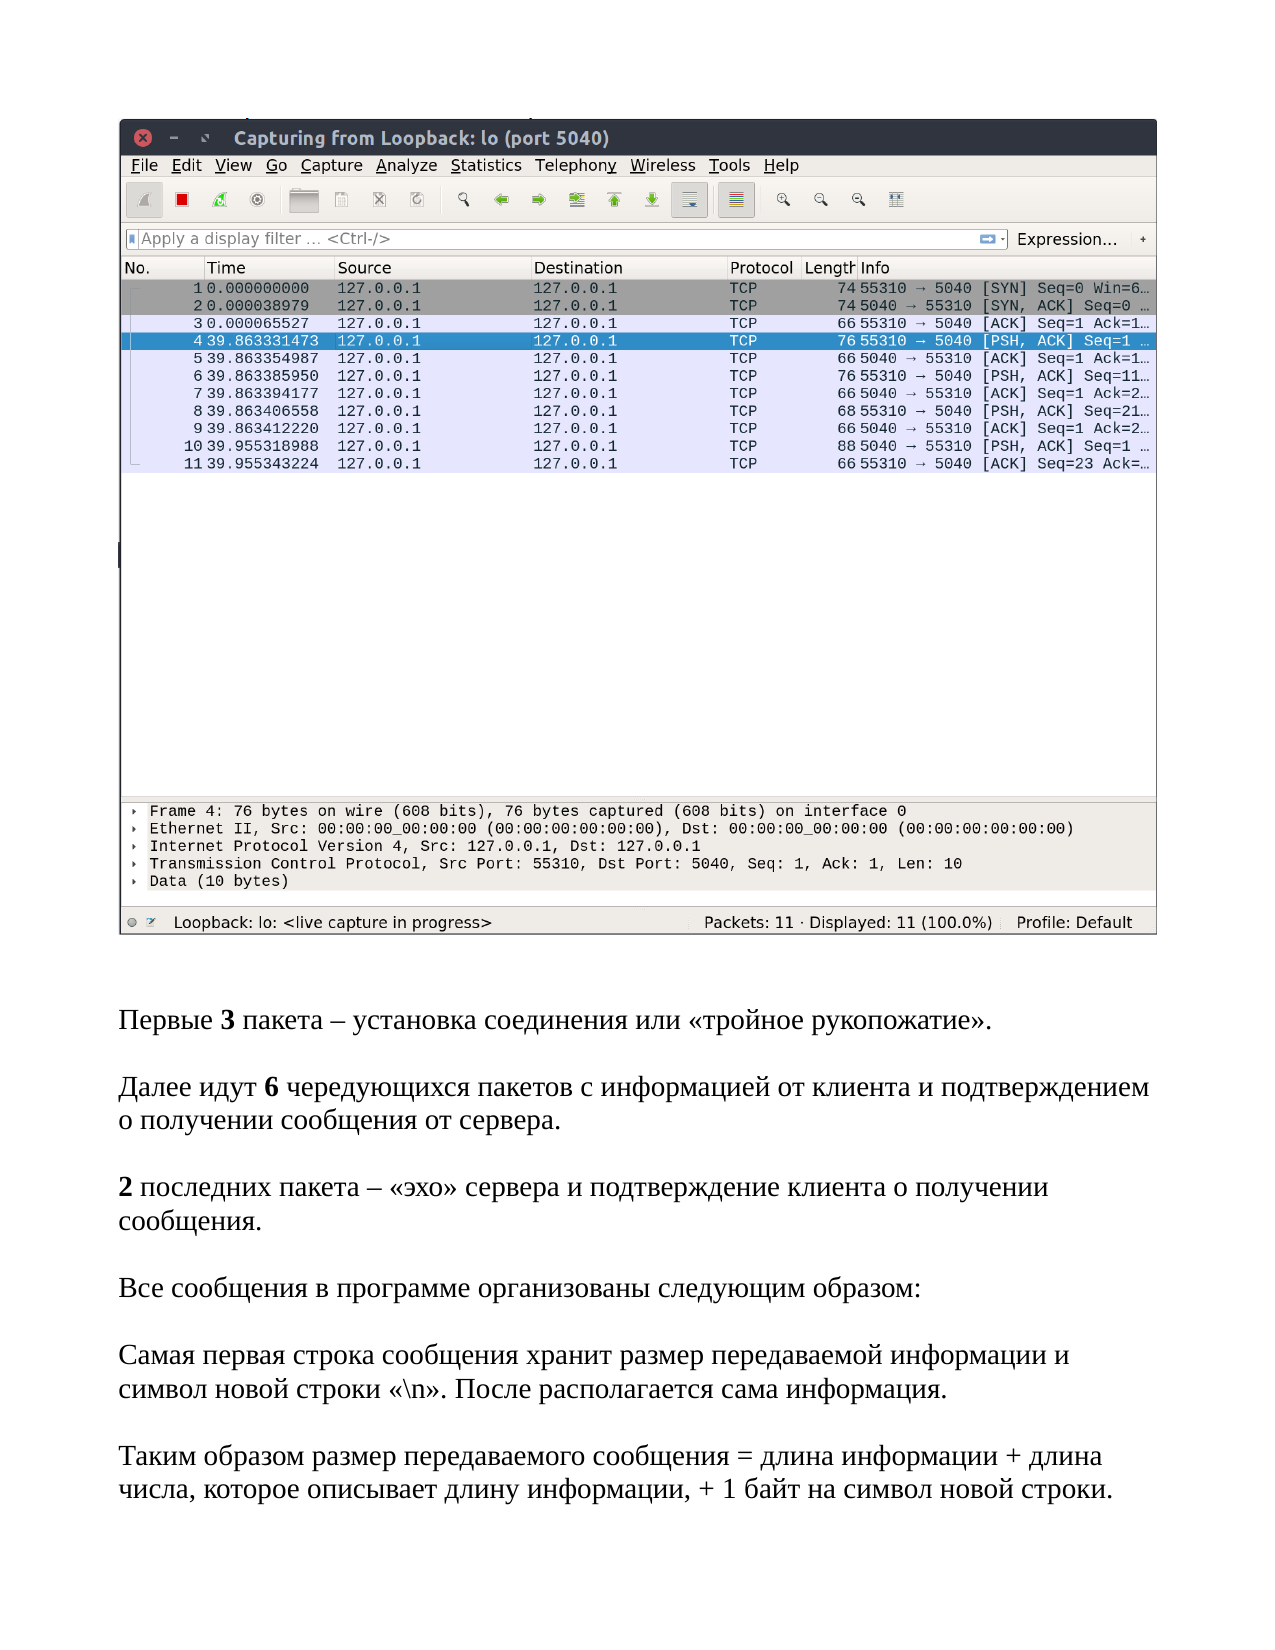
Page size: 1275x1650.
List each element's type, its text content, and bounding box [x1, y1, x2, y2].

picture [118, 118, 1157, 935]
text Далее идут 6 чередующихся пакетов с информацией от клиента и подтверждением о получении сообщения от сервера. [118, 1069, 1157, 1136]
text Самая первая строка сообщения хранит размер передаваемой информации и символ новой строки «\n». После располагается сама информация. [118, 1337, 1157, 1404]
text Все сообщения в программе организованы следующим образом: [118, 1270, 1157, 1304]
text Первые 3 пакета – установка соединения или «тройное рукопожатие». [118, 1002, 1157, 1035]
text 2 последних пакета – «эхо» сервера и подтверждение клиента о получении сообщения. [118, 1169, 1157, 1237]
text Таким образом размер передаваемого сообщения = длина информации + длина числа, которое описывает длину информации, + 1 байт на символ новой строки. [118, 1438, 1157, 1505]
